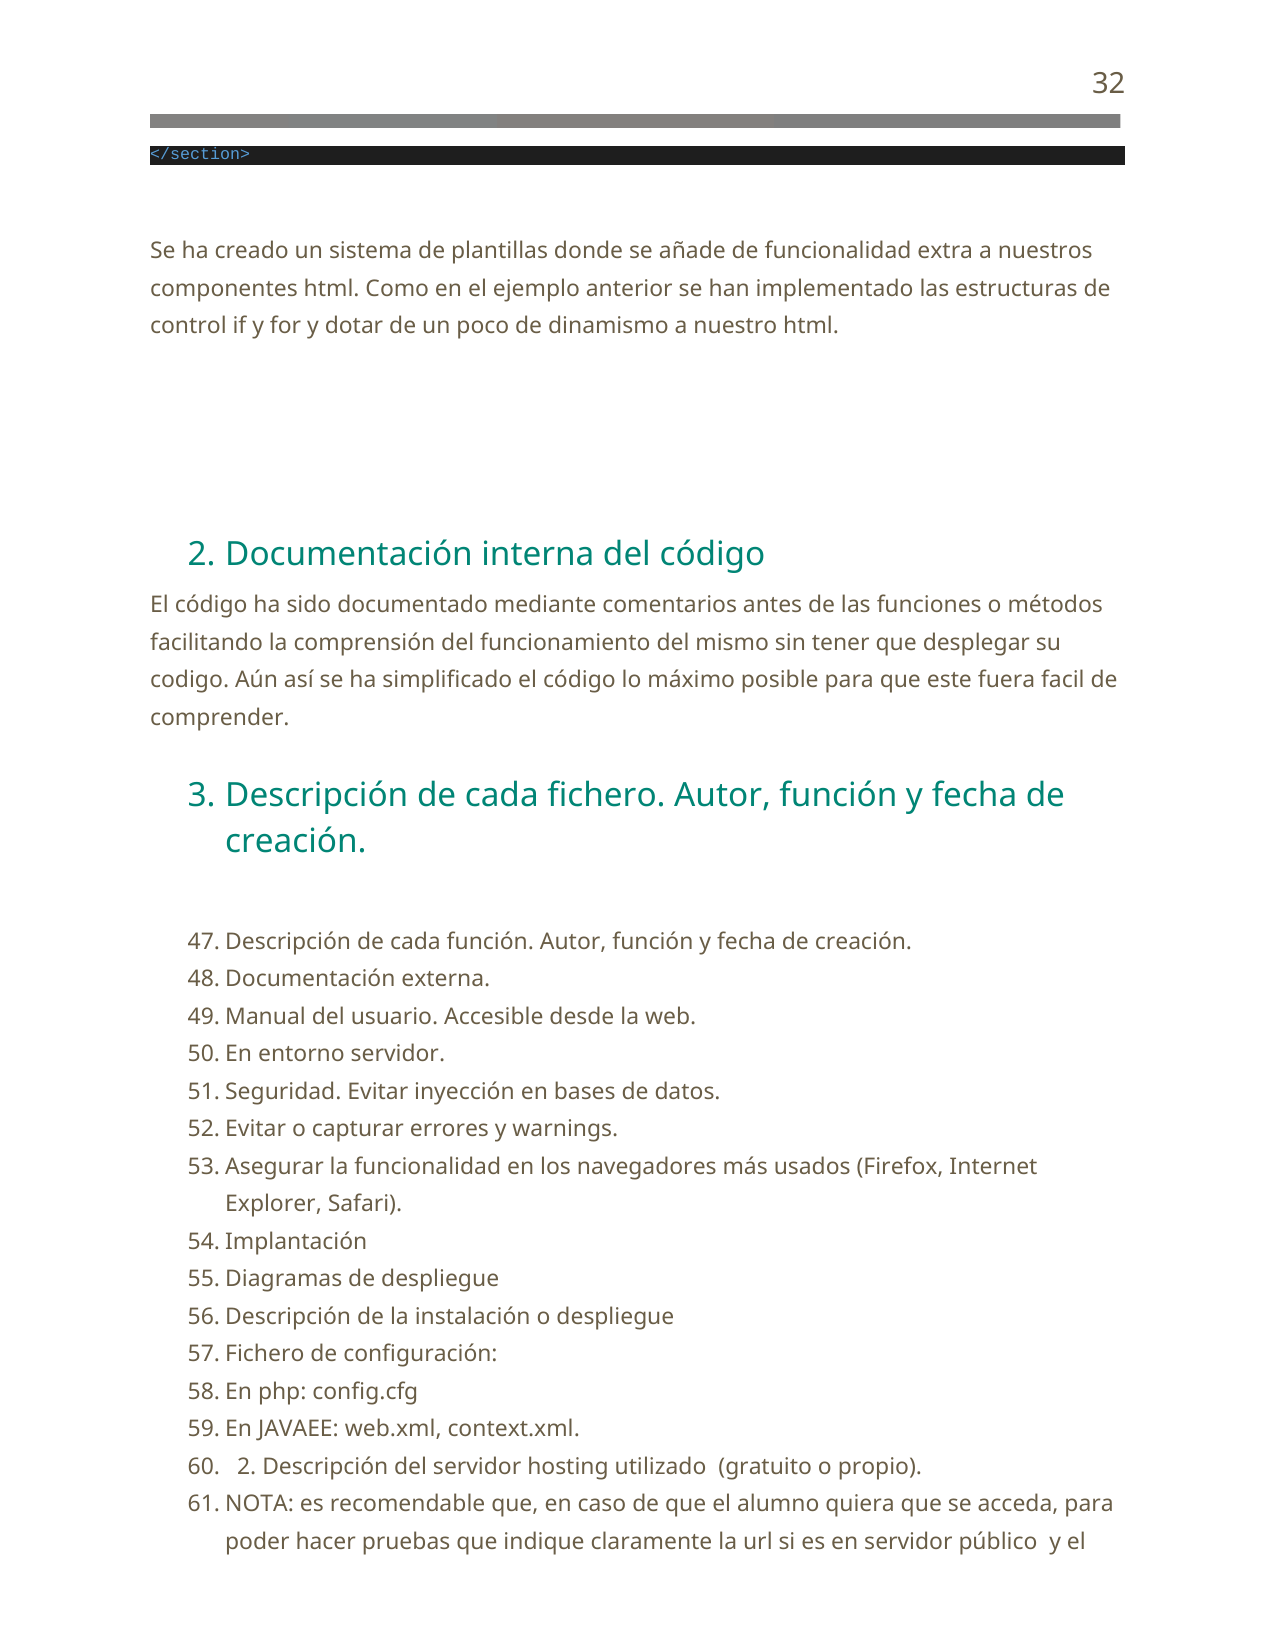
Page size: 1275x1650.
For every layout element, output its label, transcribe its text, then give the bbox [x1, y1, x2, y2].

list Documentación externa. [187, 962, 1125, 993]
text Se ha creado un sistema de plantillas donde se añade de funcionalidad extra a nuestros componentes html. Como en el ejemplo anterior se han implementado las estructuras de control if y for y dotar de un poco de dinamismo a nuestro html. [150, 234, 1125, 340]
list 2. Descripción del servidor hosting utilizado (gratuito o propio). [187, 1449, 1125, 1481]
list Manual del usuario. Accesible desde la web. [187, 999, 1125, 1031]
list Evitar o capturar errores y warnings. [187, 1112, 1125, 1143]
picture [150, 114, 1121, 128]
list Seguridad. Evitar inyección en bases de datos. [187, 1074, 1125, 1106]
list En php: config.cfg [187, 1374, 1125, 1406]
list Implantación [187, 1224, 1125, 1256]
subtitle Documentación interna del código [187, 530, 1125, 575]
list Descripción de cada función. Autor, función y fecha de creación. [187, 924, 1125, 956]
list Diagramas de despliegue [187, 1262, 1125, 1293]
list En JAVAEE: web.xml, context.xml. [187, 1412, 1125, 1443]
subtitle Descripción de cada fichero. Autor, función y fecha de creación. [187, 771, 1125, 862]
list Descripción de la instalación o despliegue [187, 1299, 1125, 1331]
list Fichero de configuración: [187, 1337, 1125, 1368]
list Asegurar la funcionalidad en los navegadores más usados (Firefox, Internet Explorer, Safari). [187, 1149, 1125, 1218]
list NOTA: es recomendable que, en caso de que el alumno quiera que se acceda, para poder hacer pruebas que indique claramente la url si es en servidor público y el [187, 1487, 1125, 1556]
list En entorno servidor. [187, 1037, 1125, 1068]
text </section> [150, 146, 1125, 165]
text El código ha sido documentado mediante comentarios antes de las funciones o métodos facilitando la comprensión del funcionamiento del mismo sin tener que desplegar su codigo. Aún así se ha simplificado el código lo máximo posible para que este fuera facil de comprender. [150, 588, 1125, 732]
